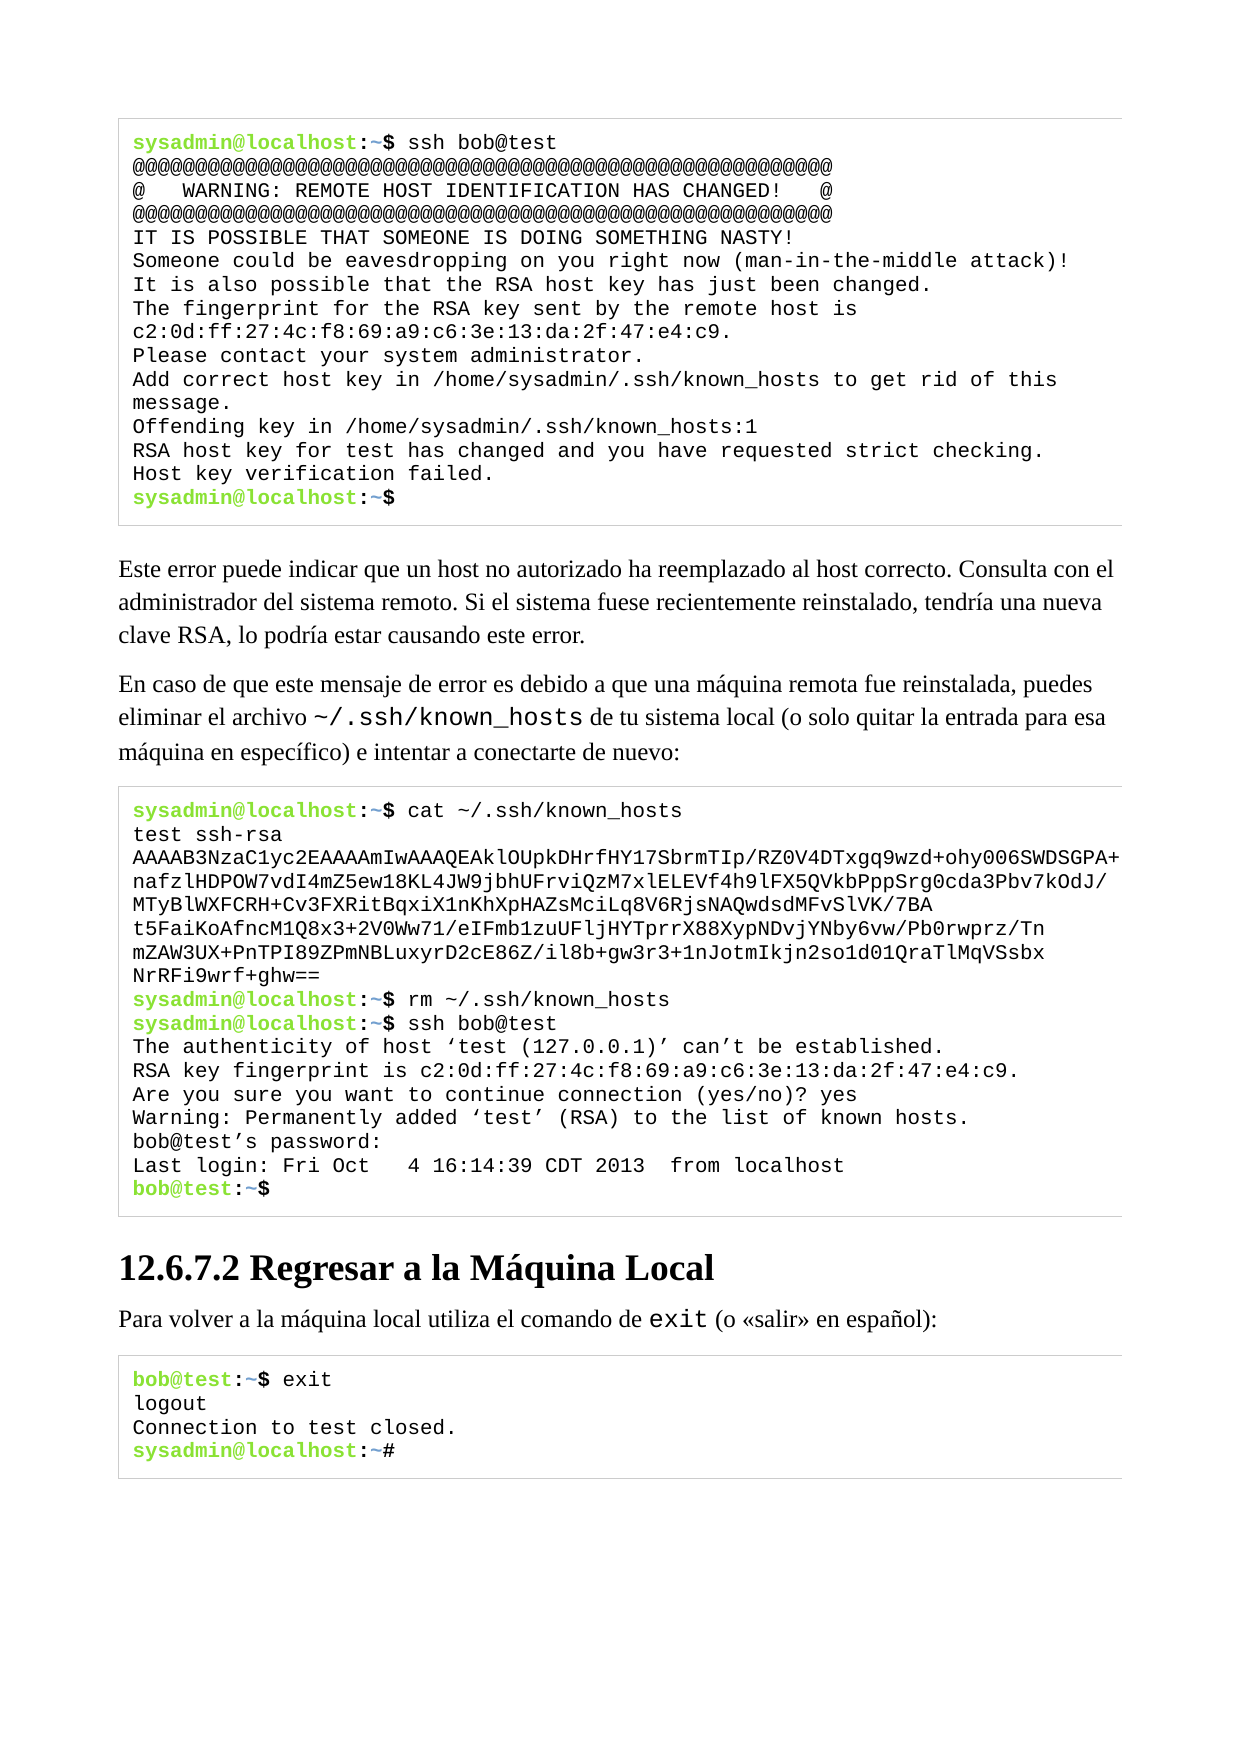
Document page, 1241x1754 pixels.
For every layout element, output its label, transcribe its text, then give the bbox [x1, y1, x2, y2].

text NrRFi9wrf+ghw== [119, 951, 1122, 975]
text @@@@@@@@@@@@@@@@@@@@@@@@@@@@@@@@@@@@@@@@@@@@@@@@@@@@@@@@ [119, 142, 1122, 165]
text sysadmin@localhost:~$ ssh bob@test [119, 119, 1122, 142]
text Warning: Permanently added ‘test’ (RSA) to the list of known hosts. [119, 1093, 1122, 1117]
text Para volver a la máquina local utiliza el comando de exit (o «salir» en español): [118, 1304, 1122, 1335]
text @ WARNING: REMOTE HOST IDENTIFICATION HAS CHANGED! @ [119, 165, 1122, 189]
text Are you sure you want to continue connection (yes/no)? yes [119, 1069, 1122, 1093]
text sysadmin@localhost:~$ ssh bob@test [119, 998, 1122, 1022]
text Please contact your system administrator. [119, 331, 1122, 354]
text sysadmin@localhost:~# [119, 1426, 1122, 1478]
text t5FaiKoAfncM1Q8x3+2V0Ww71/eIFmb1zuUFljHYTprrX88XypNDvjYNby6vw/Pb0rwprz/Tn [119, 904, 1122, 928]
text En caso de que este mensaje de error es debido a que una máquina remota fue reinstalada, puedes eliminar el archivo ~/.ssh/known_hosts de tu sistema local (o solo quitar la entrada para esa máquina en específico) e intentar a conectarte de nuevo: [118, 669, 1122, 766]
text logout [119, 1379, 1122, 1403]
text Add correct host key in /home/sysadmin/.ssh/known_hosts to get rid of this message. [119, 354, 1122, 402]
text Offending key in /home/sysadmin/.ssh/known_hosts:1 [119, 402, 1122, 426]
text Este error puede indicar que un host no autorizado ha reemplazado al host correcto. Consulta con el administrador del sistema remoto. Si el sistema fuese recientemente reinstalado, tendría una nueva clave RSA, lo podría estar causando este error. [118, 554, 1122, 649]
text bob@test’s password: [119, 1117, 1122, 1140]
text c2:0d:ff:27:4c:f8:69:a9:c6:3e:13:da:2f:47:e4:c9. [119, 307, 1122, 331]
text Connection to test closed. [119, 1403, 1122, 1426]
text RSA key fingerprint is c2:0d:ff:27:4c:f8:69:a9:c6:3e:13:da:2f:47:e4:c9. [119, 1046, 1122, 1069]
text IT IS POSSIBLE THAT SOMEONE IS DOING SOMETHING NASTY! [119, 213, 1122, 236]
text sysadmin@localhost:~$ [119, 473, 1122, 525]
text bob@test:~$ [119, 1164, 1122, 1216]
text RSA host key for test has changed and you have requested strict checking. [119, 426, 1122, 449]
text mZAW3UX+PnTPI89ZPmNBLuxyrD2cE86Z/il8b+gw3r3+1nJotmIkjn2so1d01QraTlMqVSsbx [119, 928, 1122, 951]
text bob@test:~$ exit [119, 1356, 1122, 1379]
text The fingerprint for the RSA key sent by the remote host is [119, 284, 1122, 307]
text It is also possible that the RSA host key has just been changed. [119, 260, 1122, 284]
subtitle 12.6.7.2 Regresar a la Máquina Local [118, 1246, 1122, 1289]
text The authenticity of host ‘test (127.0.0.1)’ can’t be established. [119, 1022, 1122, 1046]
text sysadmin@localhost:~$ cat ~/.ssh/known_hosts [119, 787, 1122, 809]
text sysadmin@localhost:~$ rm ~/.ssh/known_hosts [119, 975, 1122, 998]
text Last login: Fri Oct 4 16:14:39 CDT 2013 from localhost [119, 1140, 1122, 1164]
text test ssh-rsa AAAAB3NzaC1yc2EAAAAmIwAAAQEAklOUpkDHrfHY17SbrmTIp/RZ0V4DTxgq9wzd+ohy006SWDSGPA+nafzlHDPOW7vdI4mZ5ew18KL4JW9jbhUFrviQzM7xlELEVf4h9lFX5QVkbPppSrg0cda3Pbv7kOdJ/MTyBlWXFCRH+Cv3FXRitBqxiX1nKhXpHAZsMciLq8V6RjsNAQwdsdMFvSlVK/7BA [119, 809, 1122, 904]
text Host key verification failed. [119, 449, 1122, 473]
text Someone could be eavesdropping on you right now (man-in-the-middle attack)! [119, 236, 1122, 260]
text @@@@@@@@@@@@@@@@@@@@@@@@@@@@@@@@@@@@@@@@@@@@@@@@@@@@@@@@ [119, 189, 1122, 213]
